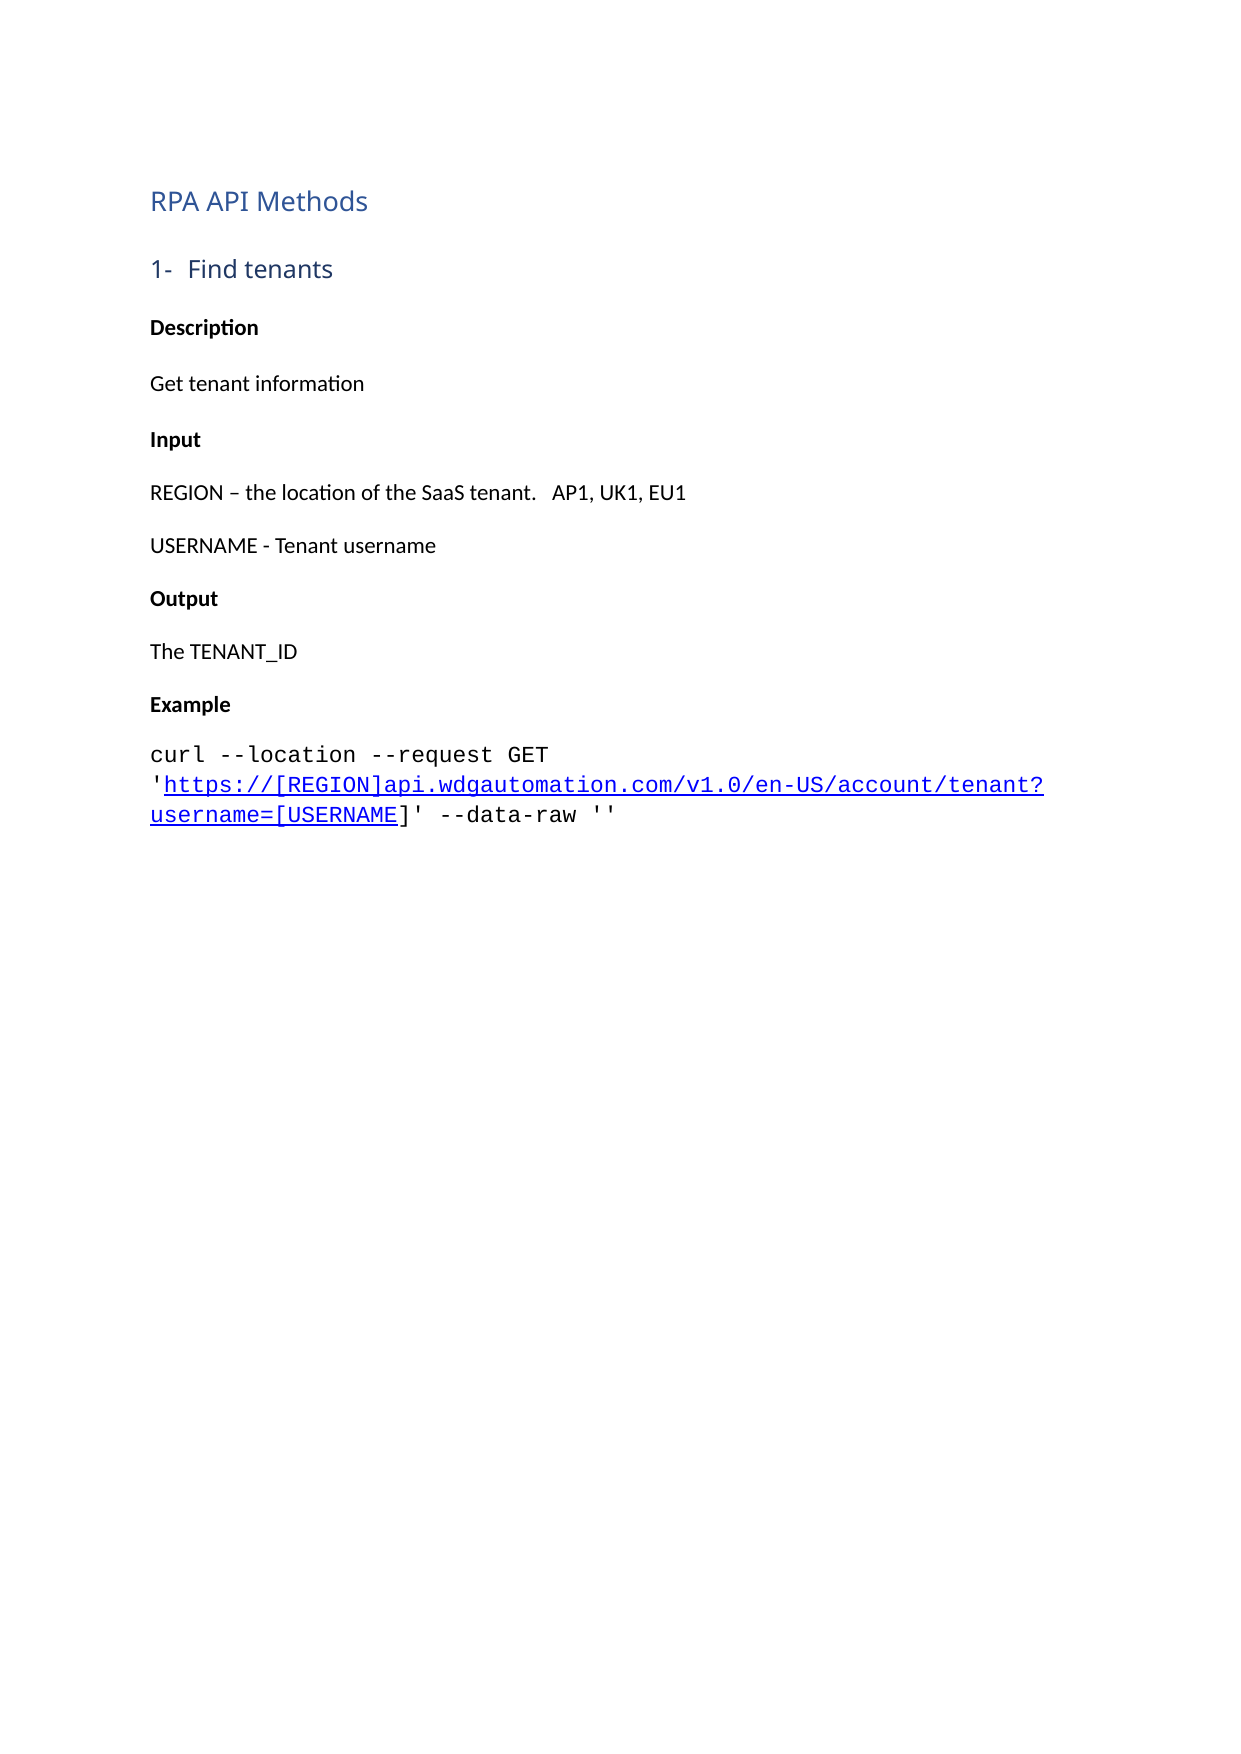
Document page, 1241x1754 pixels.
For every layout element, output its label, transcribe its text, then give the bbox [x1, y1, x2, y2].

text Example [150, 691, 1090, 718]
text Input [150, 425, 1090, 453]
text REGION – the location of the SaaS tenant. AP1, UK1, EU1 [150, 478, 1090, 506]
text USERNAME - Tenant username [150, 531, 1090, 559]
text Description [150, 313, 1090, 341]
text curl --location --request GET 'https://[REGION]api.wdgautomation.com/v1.0/en-US/account/tenant?username=[USERNAME]' --data-raw '' [150, 743, 1090, 829]
text The TENANT_ID [150, 637, 1090, 666]
subtitle RPA API Methods [150, 182, 1090, 219]
subtitle Find tenants [150, 251, 1090, 285]
text Get tenant information [150, 369, 1090, 397]
text Output [150, 584, 1090, 612]
